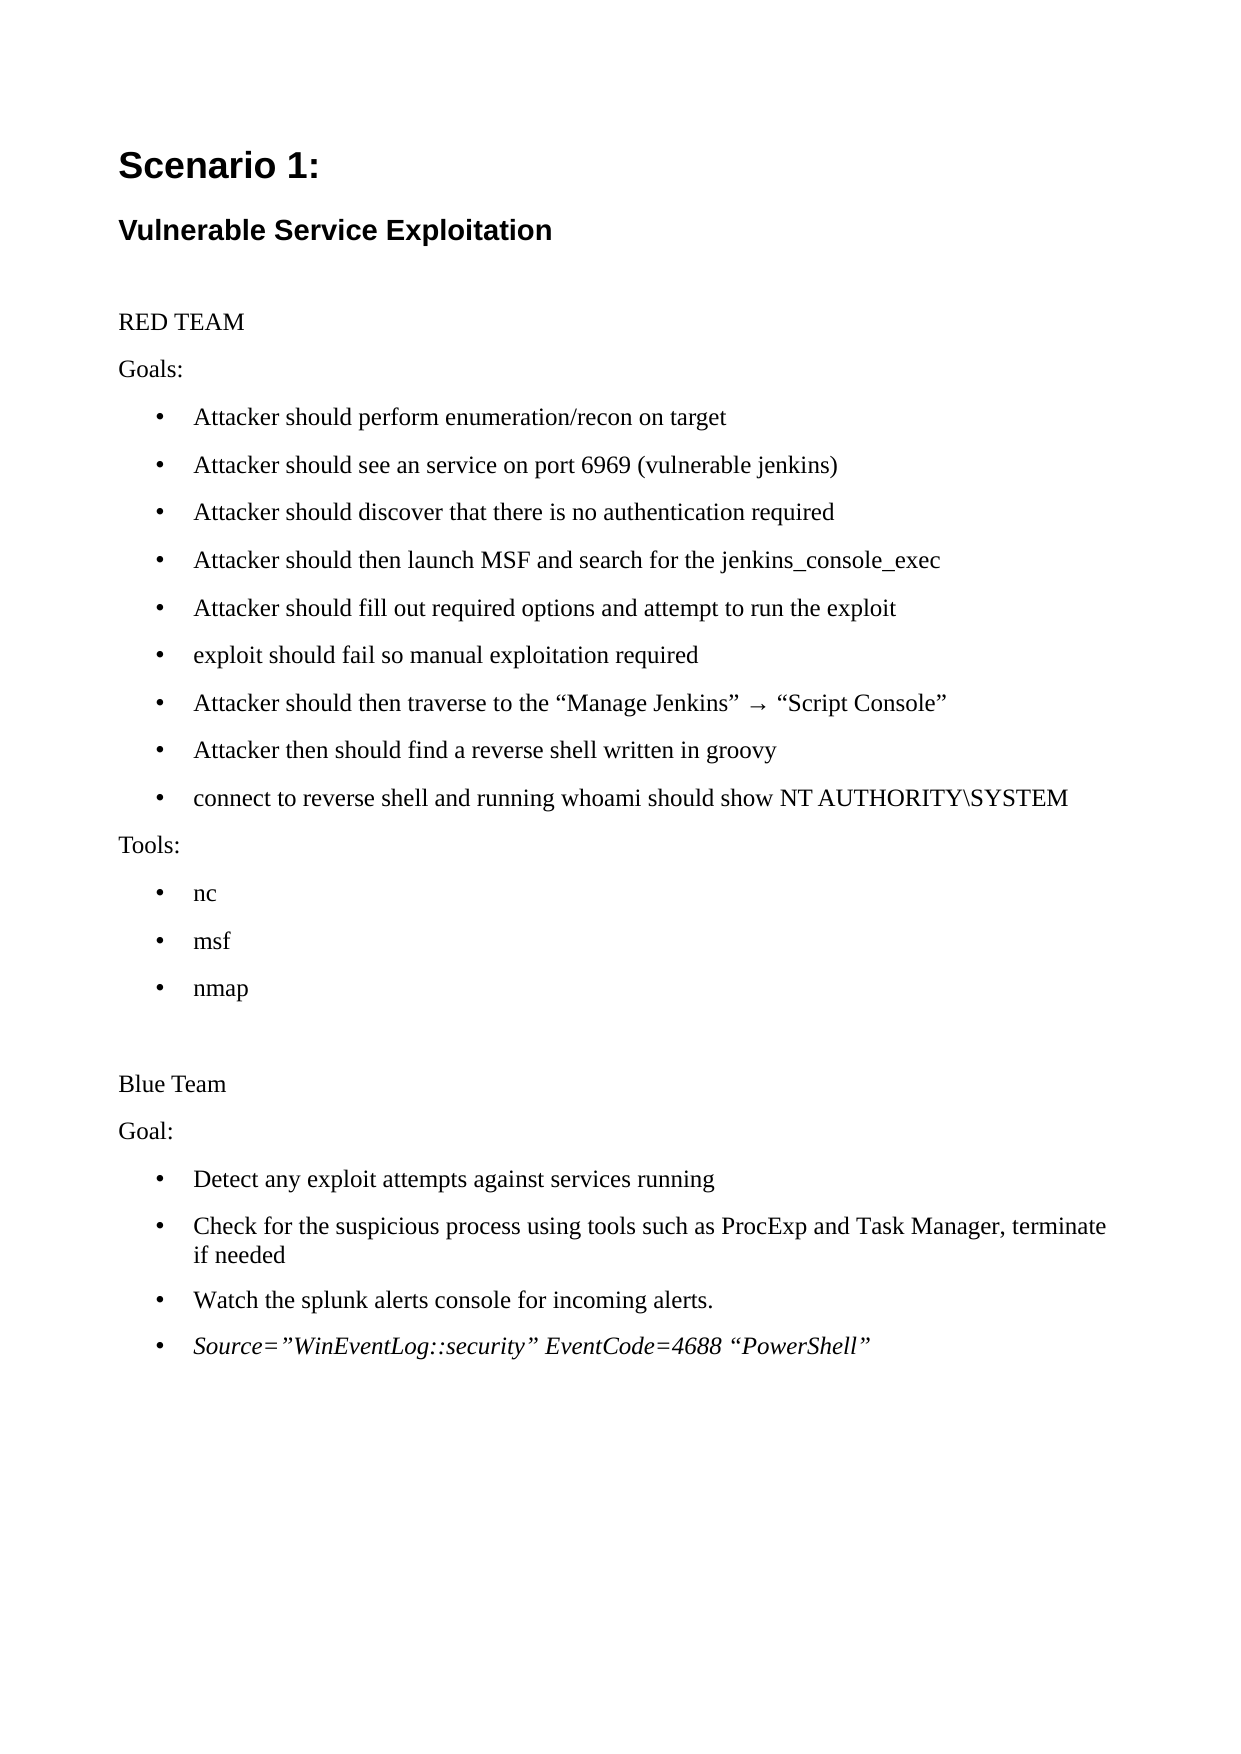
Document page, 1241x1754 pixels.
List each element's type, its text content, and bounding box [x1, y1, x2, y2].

list nmap [156, 973, 1122, 1002]
list Attacker should see an service on port 6969 (vulnerable jenkins) [156, 450, 1122, 478]
subtitle Scenario 1: [118, 143, 1122, 186]
text Blue Team [118, 1069, 1122, 1097]
list nc [156, 878, 1122, 907]
list exploit should fail so manual exploitation required [156, 640, 1122, 669]
subtitle Vulnerable Service Exploitation [118, 213, 1122, 247]
text Tools: [118, 831, 1122, 859]
list Attacker should then launch MSF and search for the jenkins_console_exec [156, 545, 1122, 574]
list Source=”WinEventLog::security” EventCode=4688 “PowerShell” [156, 1331, 1122, 1360]
text Goals: [118, 354, 1122, 383]
list Attacker should fill out required options and attempt to run the exploit [156, 593, 1122, 621]
list connect to reverse shell and running whoami should show NT AUTHORITY\SYSTEM [156, 783, 1122, 812]
list Detect any exploit attempts against services running [156, 1164, 1122, 1193]
text Goal: [118, 1116, 1122, 1145]
list Attacker should perform enumeration/recon on target [156, 402, 1122, 431]
list Check for the suspicious process using tools such as ProcExp and Task Manager, terminate if needed [156, 1211, 1122, 1269]
list Attacker should then traverse to the “Manage Jenkins” → “Script Console” [156, 688, 1122, 717]
list msf [156, 926, 1122, 954]
list Attacker should discover that there is no authentication required [156, 497, 1122, 526]
list Attacker then should find a reverse shell written in groovy [156, 735, 1122, 764]
text RED TEAM [118, 307, 1122, 336]
list Watch the splunk alerts console for incoming alerts. [156, 1286, 1122, 1314]
